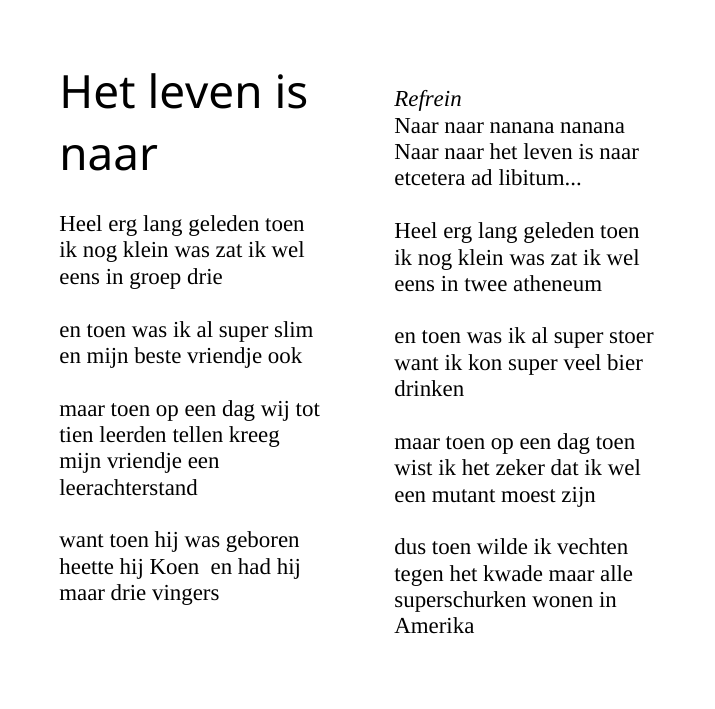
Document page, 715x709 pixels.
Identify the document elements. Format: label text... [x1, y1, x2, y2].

subtitle Het leven is naar [59, 59, 320, 184]
text en toen was ik al super stoer want ik kon super veel bier drinken [394, 323, 656, 402]
text Naar naar het leven is naar [394, 138, 656, 164]
subtitle Refrein [394, 85, 656, 112]
text etcetera ad libitum... [394, 164, 656, 191]
text want toen hij was geboren heette hij Koen en had hij maar drie vingers [59, 526, 320, 606]
text dus toen wilde ik vechten tegen het kwade maar alle superschurken wonen in Amerika [394, 533, 656, 639]
text maar toen op een dag toen wist ik het zeker dat ik wel een mutant moest zijn [394, 428, 656, 507]
text Heel erg lang geleden toen ik nog klein was zat ik wel eens in groep drie [59, 210, 320, 289]
text Naar naar nanana nanana [394, 112, 656, 138]
text Heel erg lang geleden toen ik nog klein was zat ik wel eens in twee atheneum [394, 217, 656, 296]
text en toen was ik al super slim en mijn beste vriendje ook [59, 316, 320, 368]
text maar toen op een dag wij tot tien leerden tellen kreeg mijn vriendje een leerachterstand [59, 395, 320, 500]
